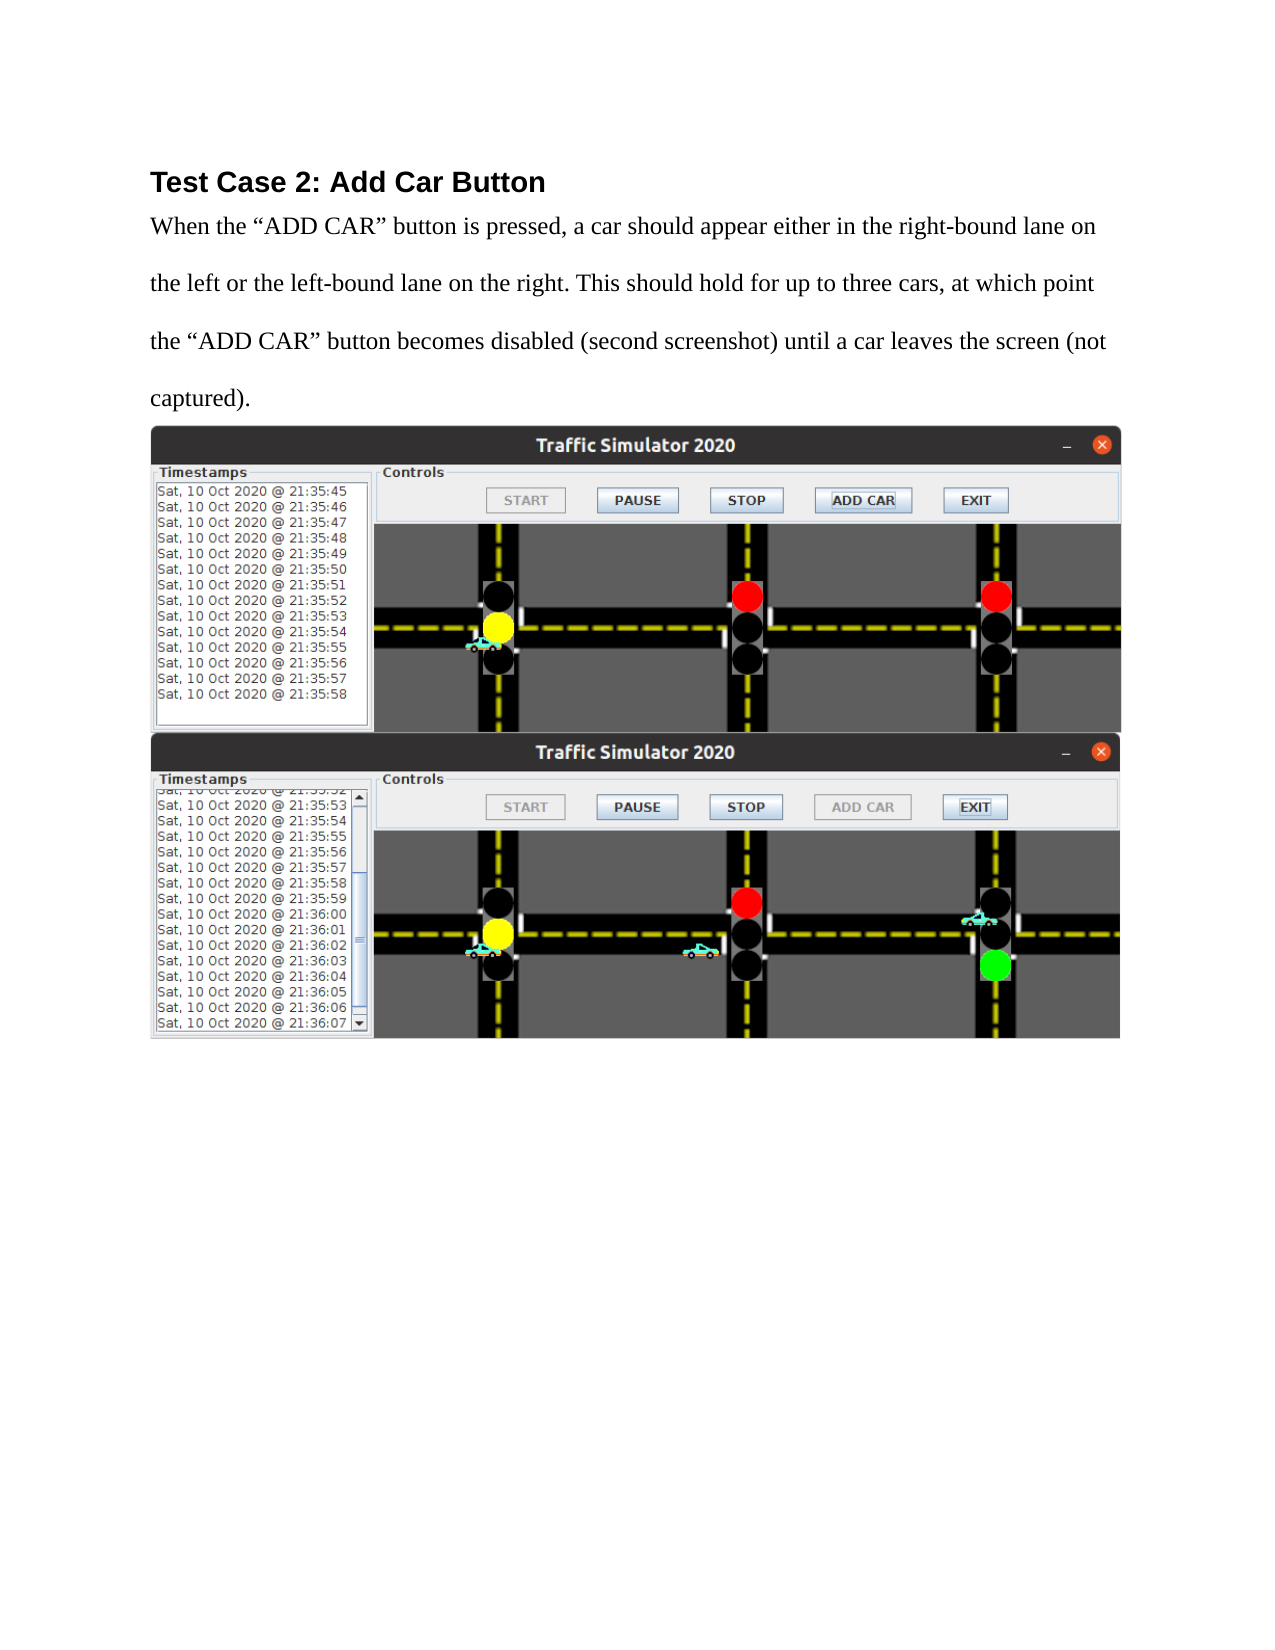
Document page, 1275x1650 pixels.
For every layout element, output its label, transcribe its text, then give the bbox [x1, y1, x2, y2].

picture [150, 425, 1122, 1039]
subtitle Test Case 2: Add Car Button [150, 164, 1125, 198]
text When the “ADD CAR” button is pressed, a car should appear either in the right-bound lane on the left or the left-bound lane on the right. This should hold for up to three cars, at which point the “ADD CAR” button becomes disabled (second screenshot) until a car leaves the screen (not captured). [150, 211, 1125, 412]
